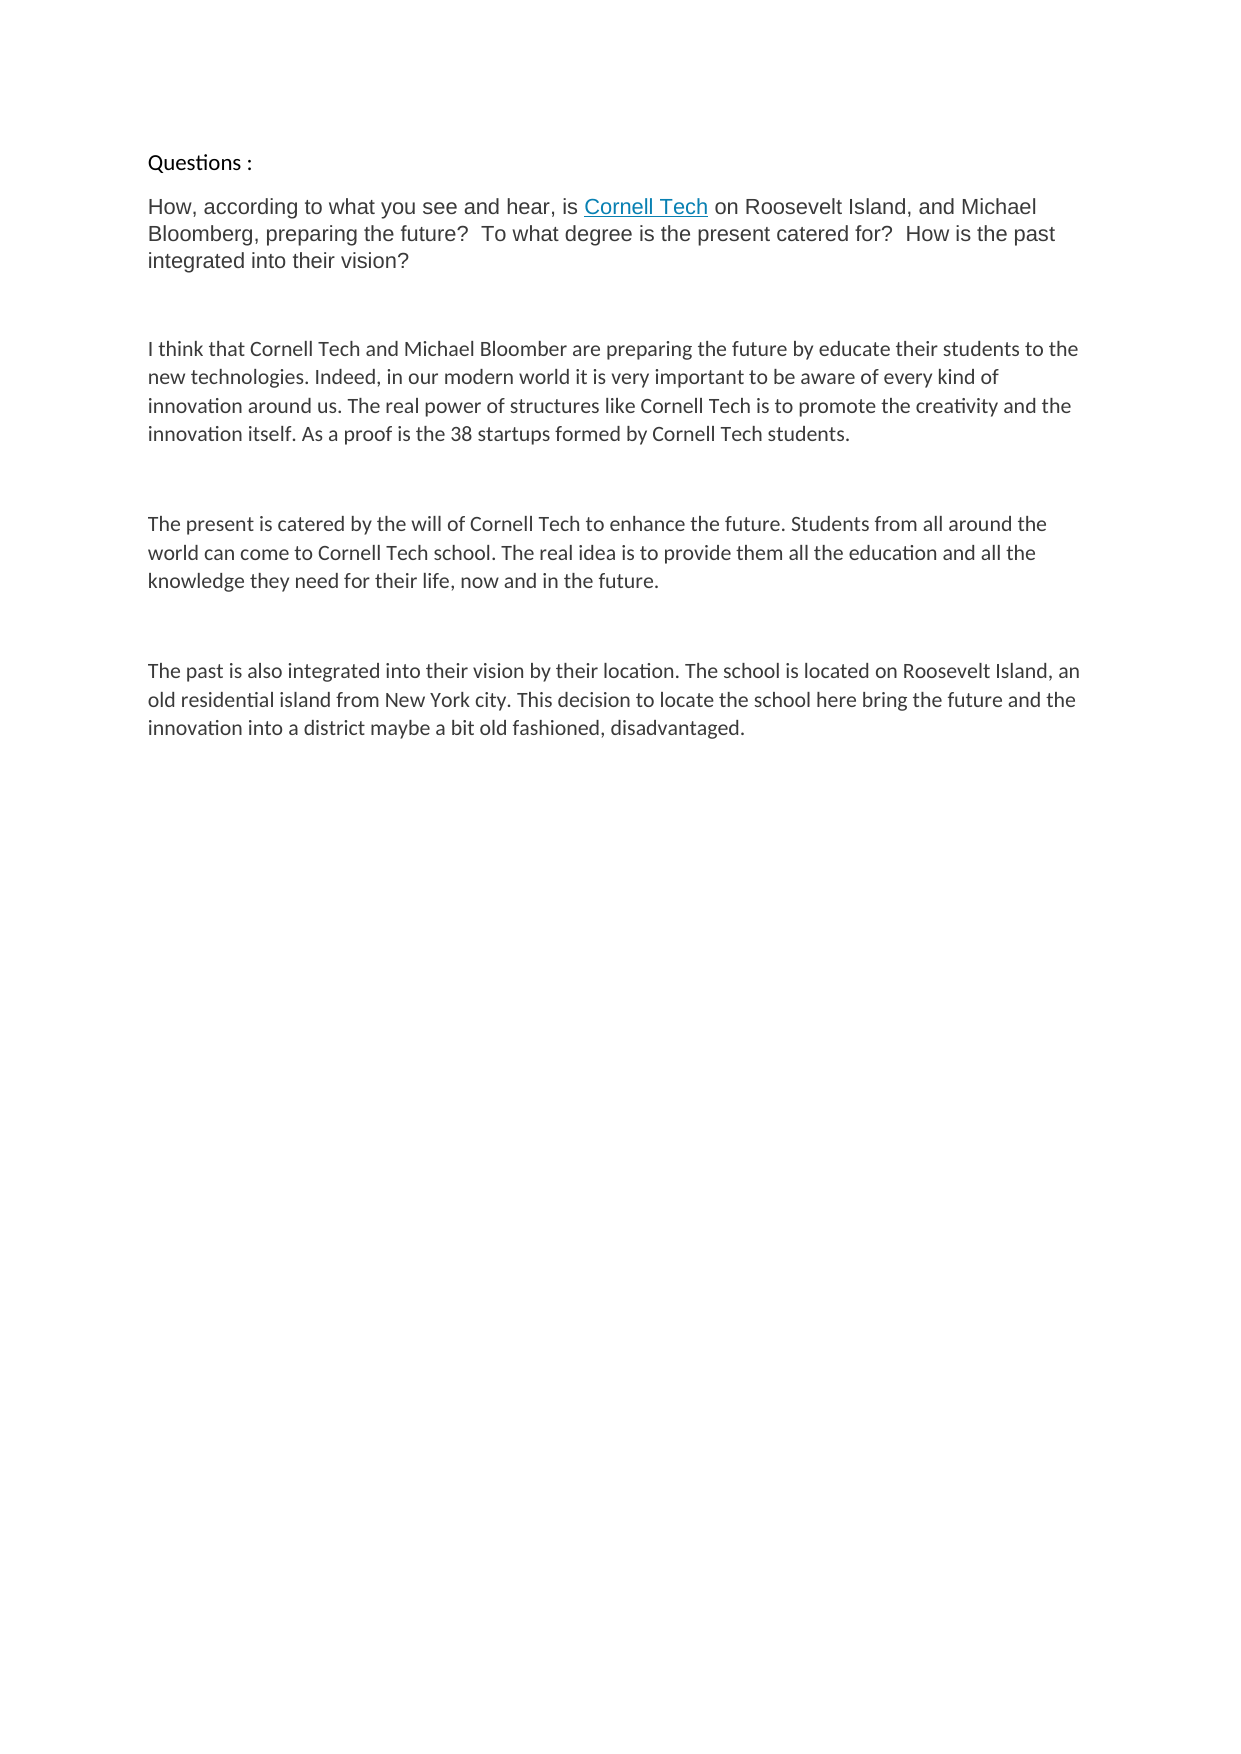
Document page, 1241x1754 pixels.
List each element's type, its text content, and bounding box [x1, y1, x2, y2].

text The present is catered by the will of Cornell Tech to enhance the future. Students from all around the world can come to Cornell Tech school. The real idea is to provide them all the education and all the knowledge they need for their life, now and in the future. [148, 511, 1093, 594]
text I think that Cornell Tech and Michael Bloomber are preparing the future by educate their students to the new technologies. Indeed, in our modern world it is very important to be aware of every kind of innovation around us. The real power of structures like Cornell Tech is to promote the creativity and the innovation itself. As a proof is the 38 startups formed by Cornell Tech students. [148, 335, 1093, 447]
text The past is also integrated into their vision by their location. The school is located on Roosevelt Island, an old residential island from New York city. This decision to locate the school here bring the future and the innovation into a district maybe a bit old fashioned, disadvantaged. [148, 658, 1093, 741]
text How, according to what you see and hear, is Cornell Tech on Roosevelt Island, and Michael Bloomberg, preparing the future? To what degree is the present catered for? How is the past integrated into their vision? [148, 194, 1093, 273]
text Questions : [148, 148, 1093, 176]
